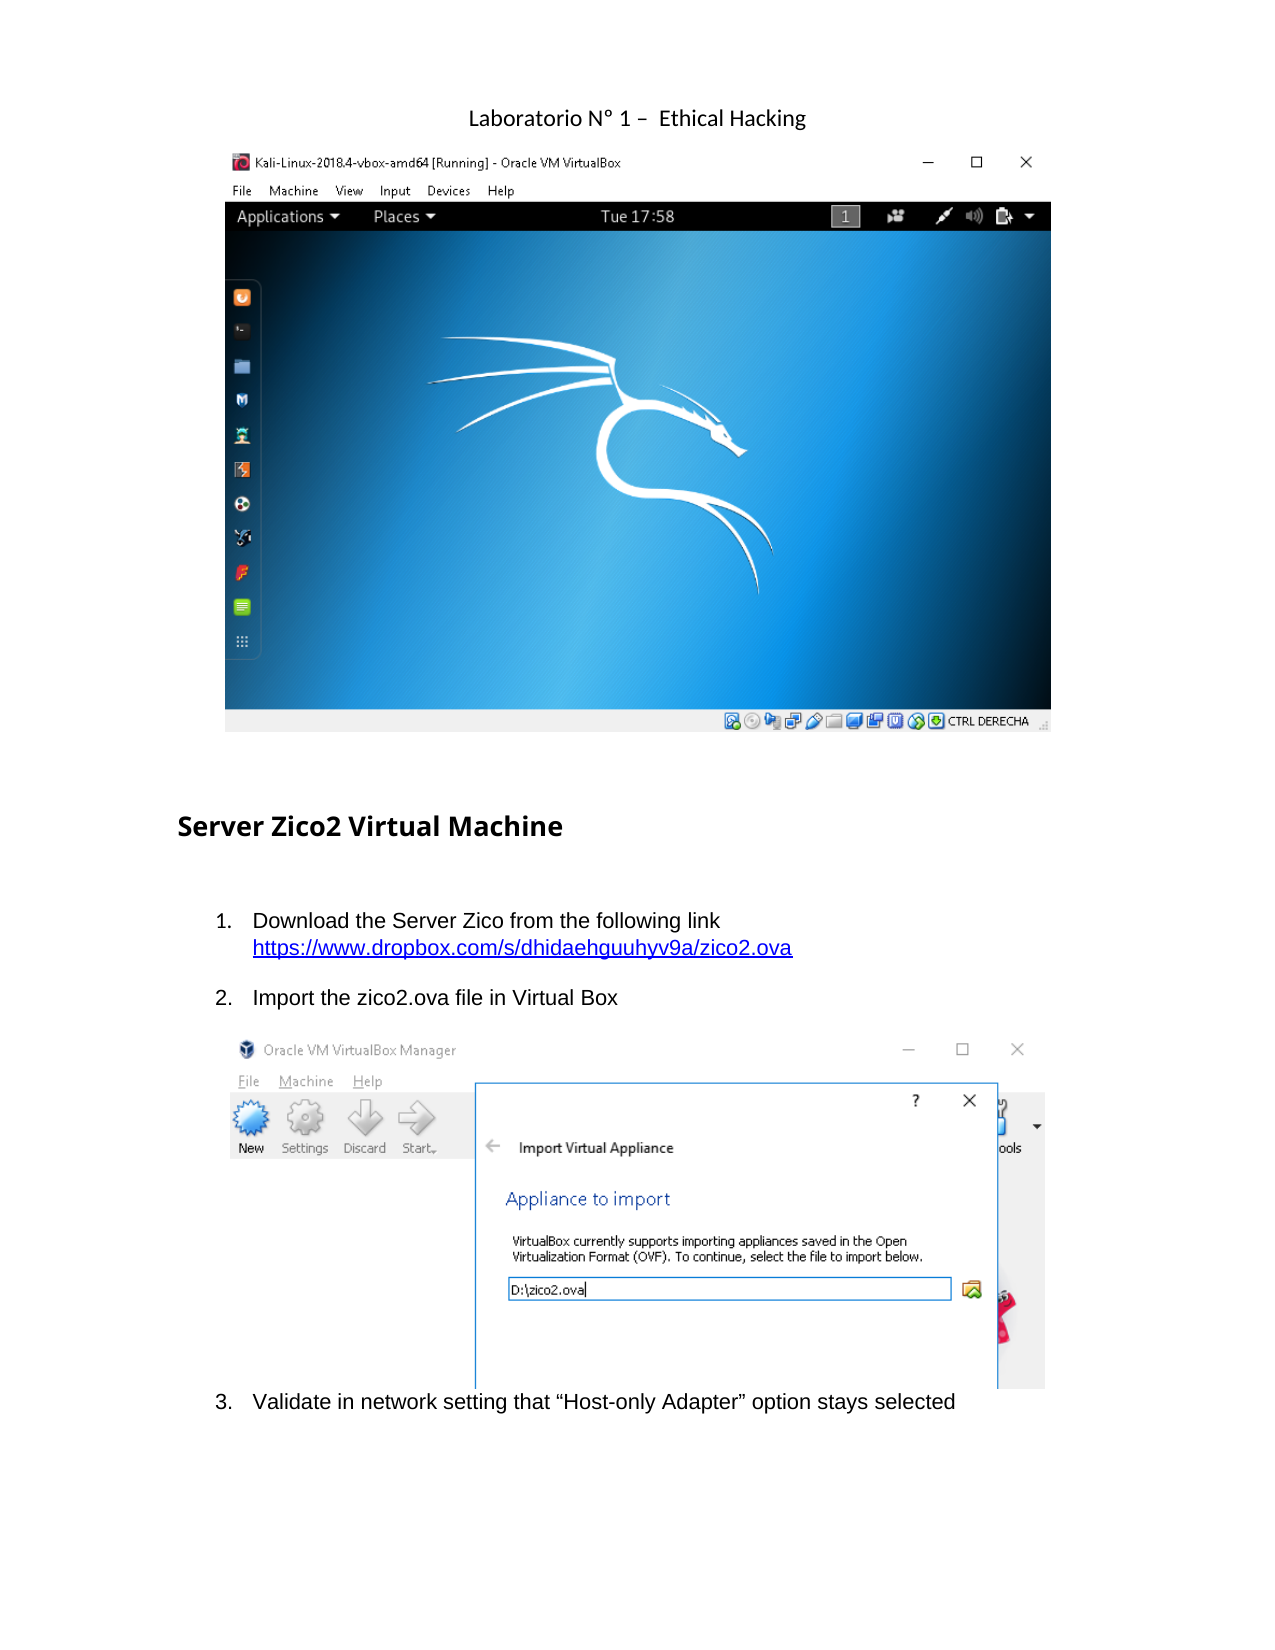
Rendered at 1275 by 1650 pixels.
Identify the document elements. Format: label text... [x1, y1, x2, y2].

list Validate in network setting that “Host-only Adapter” option stays selected [215, 1389, 1098, 1414]
list Download the Server Zico from the following link https://www.dropbox.com/s/dhidaehguuhyv9a/zico2.ova [215, 907, 1098, 960]
subtitle Server Zico2 Virtual Machine [177, 807, 1098, 844]
list Import the zico2.ova file in Virtual Box [215, 985, 1098, 1010]
picture [230, 1035, 1045, 1389]
picture [225, 147, 1051, 732]
